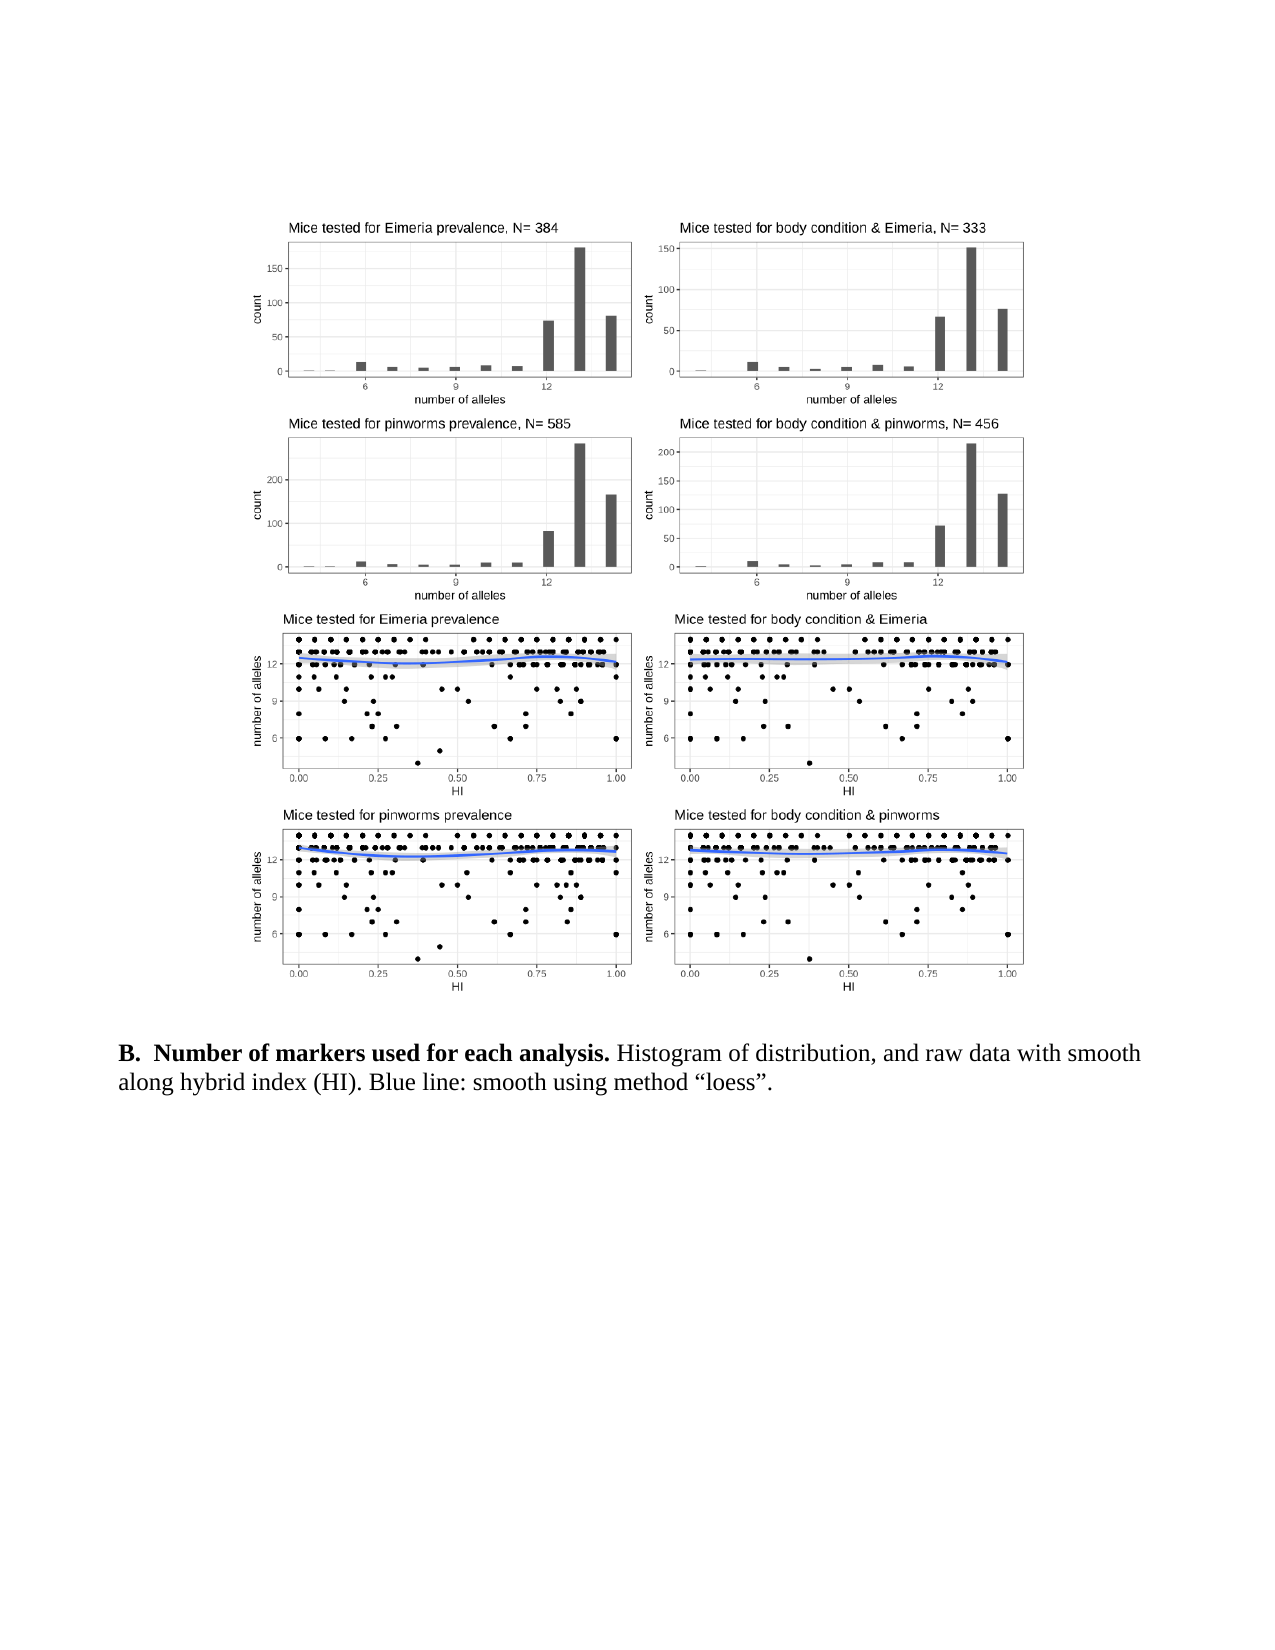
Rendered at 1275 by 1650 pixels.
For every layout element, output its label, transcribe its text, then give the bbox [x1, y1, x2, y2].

picture [246, 216, 1029, 999]
text B. Number of markers used for each analysis. Histogram of distribution, and raw data with smooth along hybrid index (HI). Blue line: smooth using method “loess”. [118, 1038, 1157, 1096]
